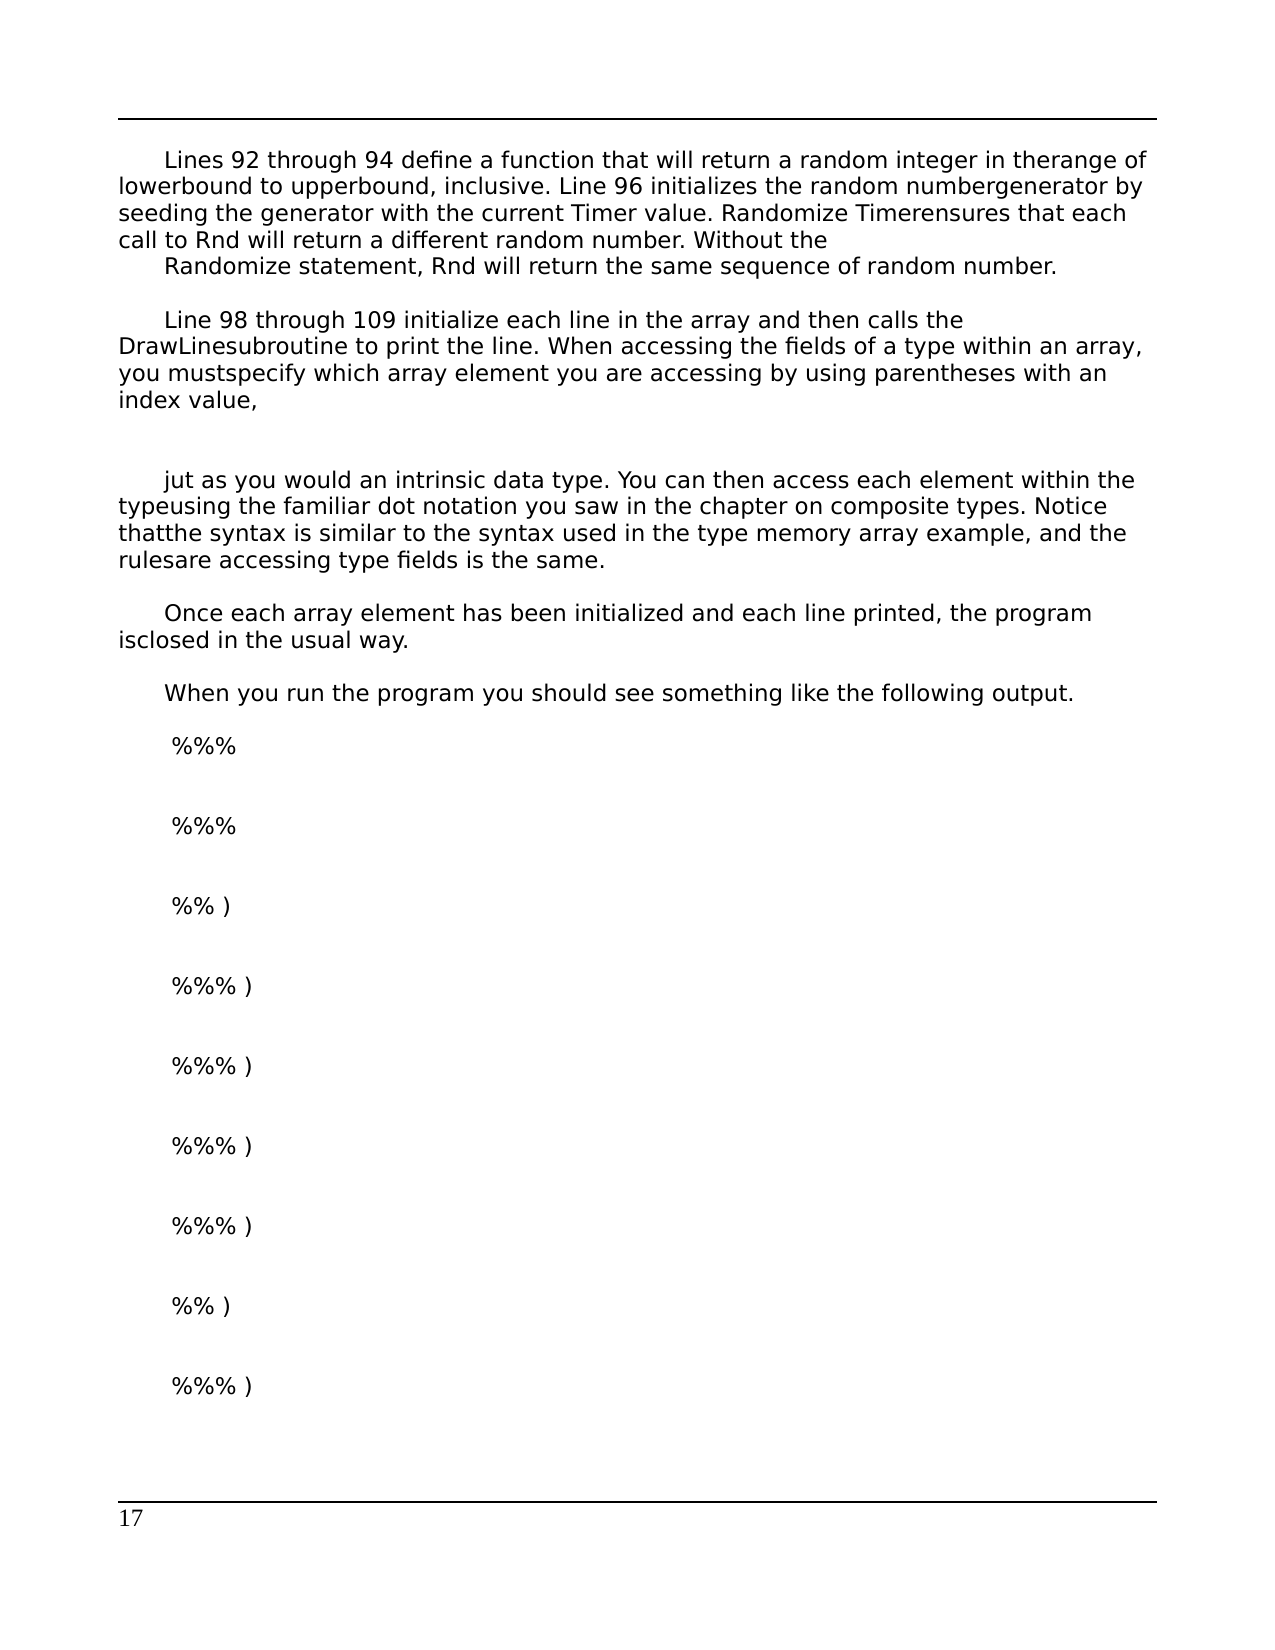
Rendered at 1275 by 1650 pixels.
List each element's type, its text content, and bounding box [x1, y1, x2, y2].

text Once each array element has been initialized and each line printed, the program isclosed in the usual way. [118, 600, 1157, 653]
text Randomize statement, Rnd will return the same sequence of random number. [118, 253, 1157, 280]
text %%% ) [118, 1373, 1157, 1400]
text When you run the program you should see something like the following output. [118, 680, 1157, 707]
text %%% ) [118, 973, 1157, 1000]
text %%% [118, 733, 1157, 760]
text Lines 92 through 94 define a function that will return a random integer in therange of lowerbound to upperbound, inclusive. Line 96 initializes the random numbergenerator by seeding the generator with the current Timer value. Randomize Timerensures that each call to Rnd will return a different random number. Without the [118, 147, 1157, 253]
text %%% [118, 813, 1157, 840]
text %%% ) [118, 1133, 1157, 1160]
text %% ) [118, 1293, 1157, 1320]
text %%% ) [118, 1053, 1157, 1080]
text %%% ) [118, 1213, 1157, 1240]
text Line 98 through 109 initialize each line in the array and then calls the DrawLinesubroutine to print the line. When accessing the fields of a type within an array, you mustspecify which array element you are accessing by using parentheses with an index value, [118, 307, 1157, 413]
text jut as you would an intrinsic data type. You can then access each element within the typeusing the familiar dot notation you saw in the chapter on composite types. Notice thatthe syntax is similar to the syntax used in the type memory array example, and the rulesare accessing type fields is the same. [118, 467, 1157, 573]
text %% ) [118, 893, 1157, 920]
